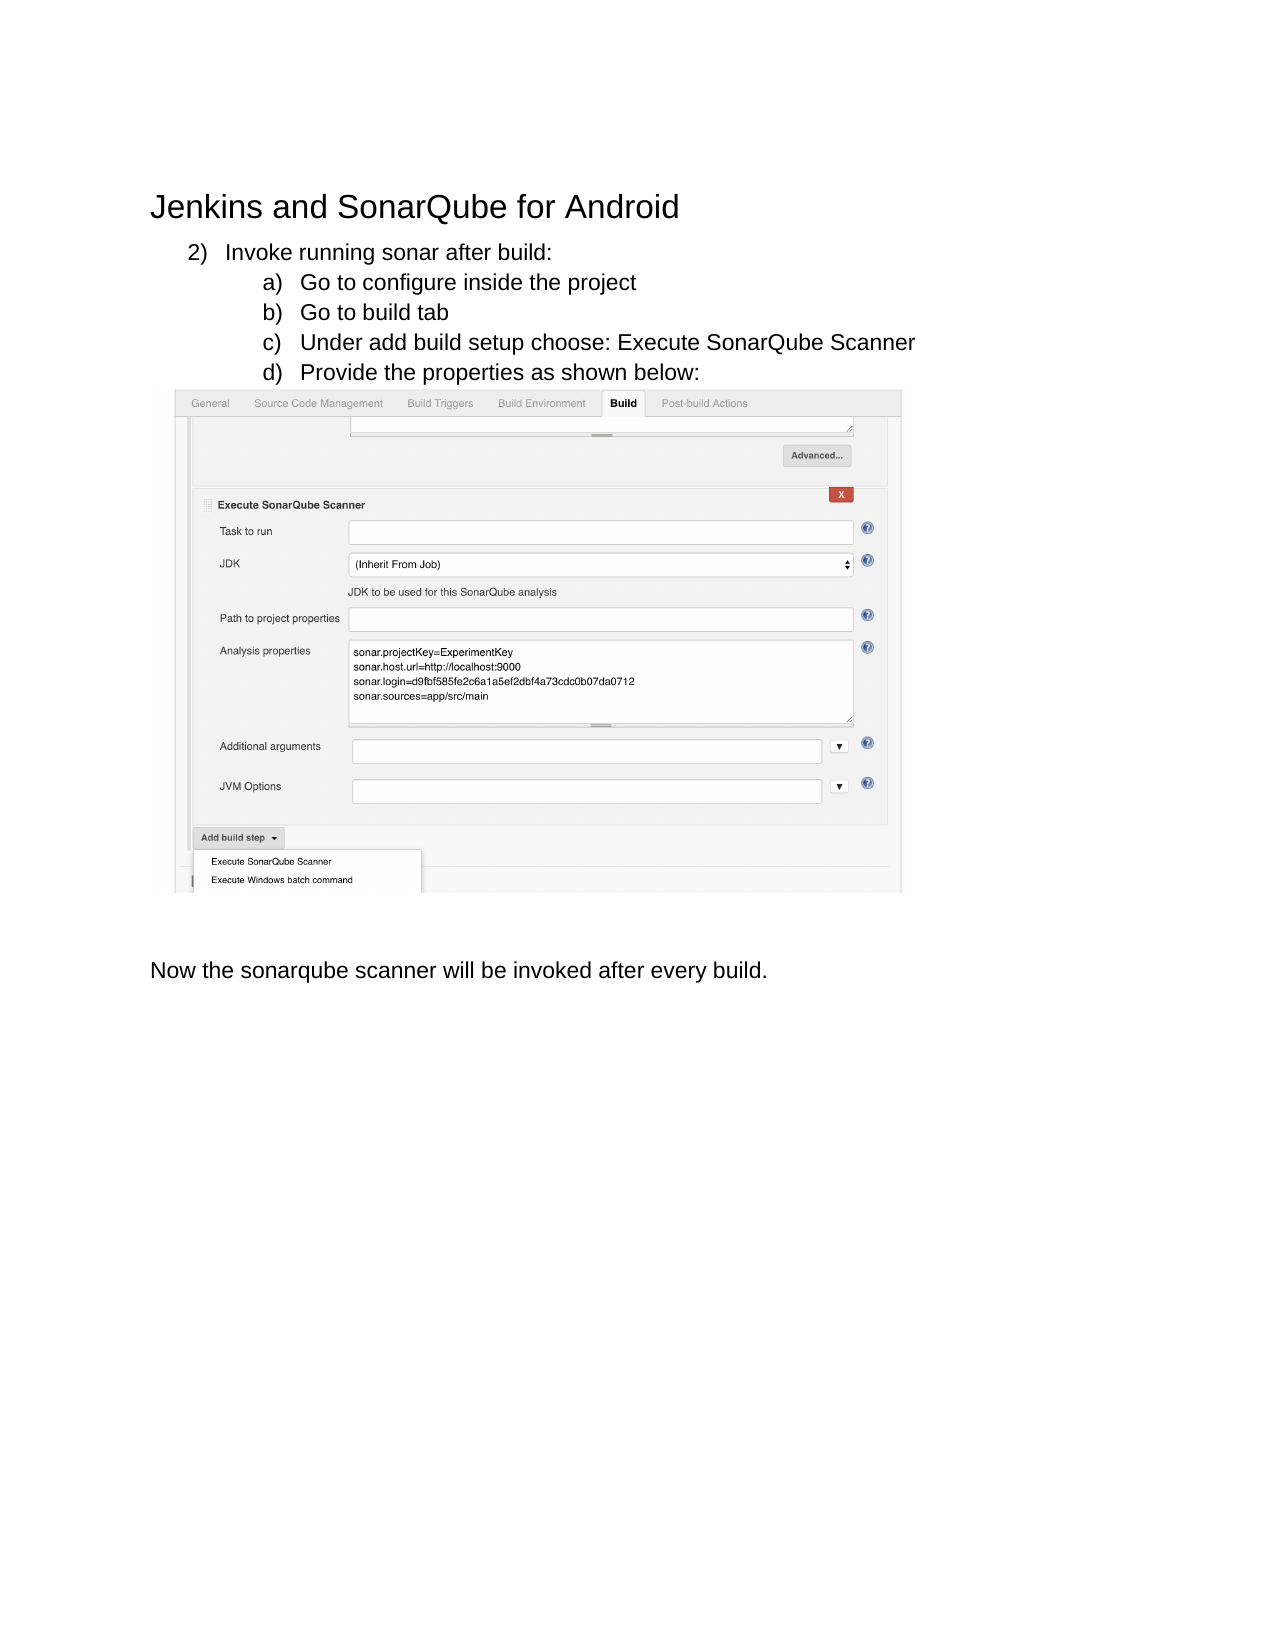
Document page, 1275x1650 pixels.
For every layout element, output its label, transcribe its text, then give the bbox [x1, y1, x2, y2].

picture [150, 389, 912, 893]
list Go to configure inside the project [262, 269, 1125, 295]
list Go to build tab [262, 299, 1125, 325]
list Provide the properties as shown below: [262, 359, 1125, 386]
list Invoke running sonar after build: [187, 238, 1125, 265]
text Now the sonarqube scanner will be invoked after every build. [150, 957, 1125, 983]
list Under add build setup choose: Execute SonarQube Scanner [262, 329, 1125, 355]
subtitle Jenkins and SonarQube for Android [150, 187, 1125, 226]
